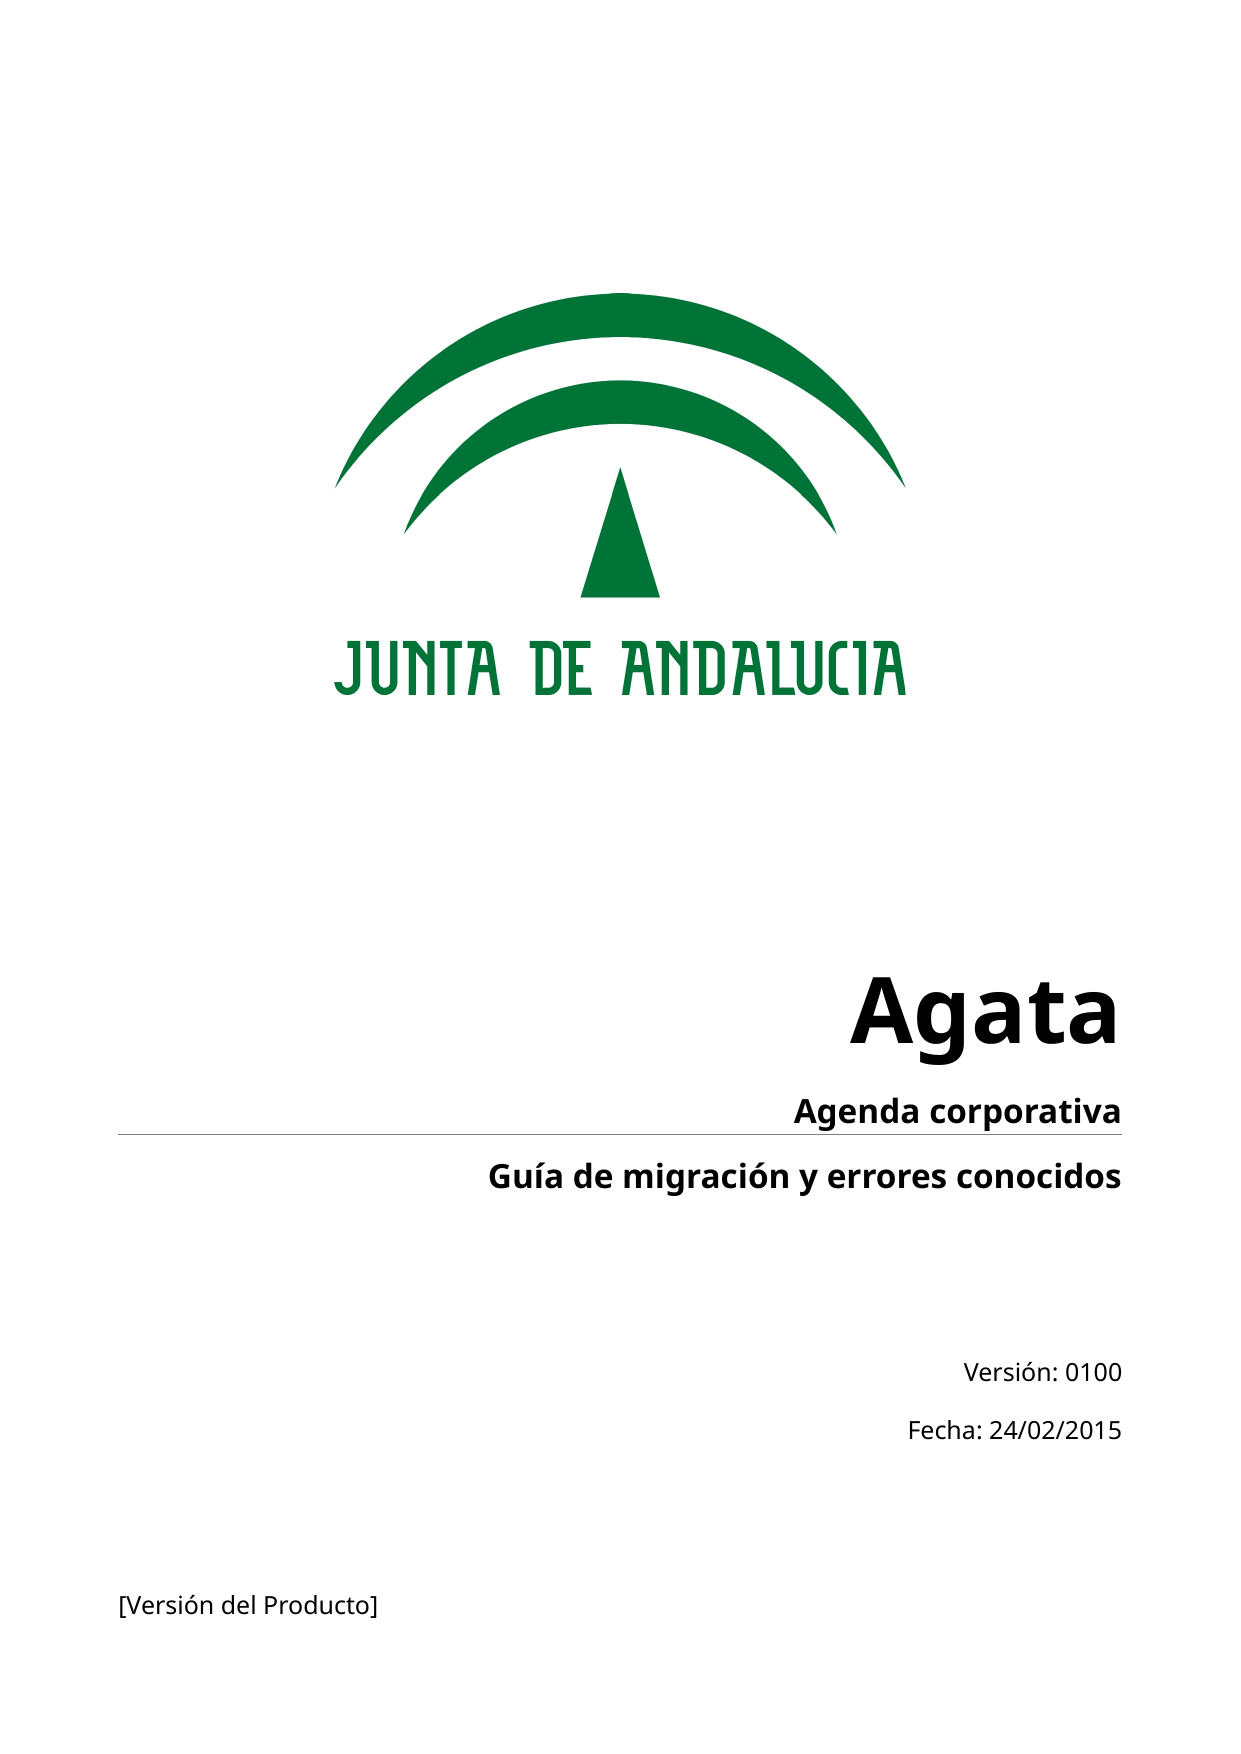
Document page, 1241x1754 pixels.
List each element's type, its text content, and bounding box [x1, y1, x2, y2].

text Fecha: 24/02/2015 [118, 1413, 1122, 1447]
text Guía de migración y errores conocidos [118, 1152, 1122, 1198]
text [Versión del Producto] [118, 1587, 1122, 1621]
text Versión: 0100 [118, 1354, 1122, 1388]
picture [334, 293, 906, 695]
text Agata [118, 946, 1122, 1071]
text Agenda corporativa [118, 1088, 1122, 1134]
